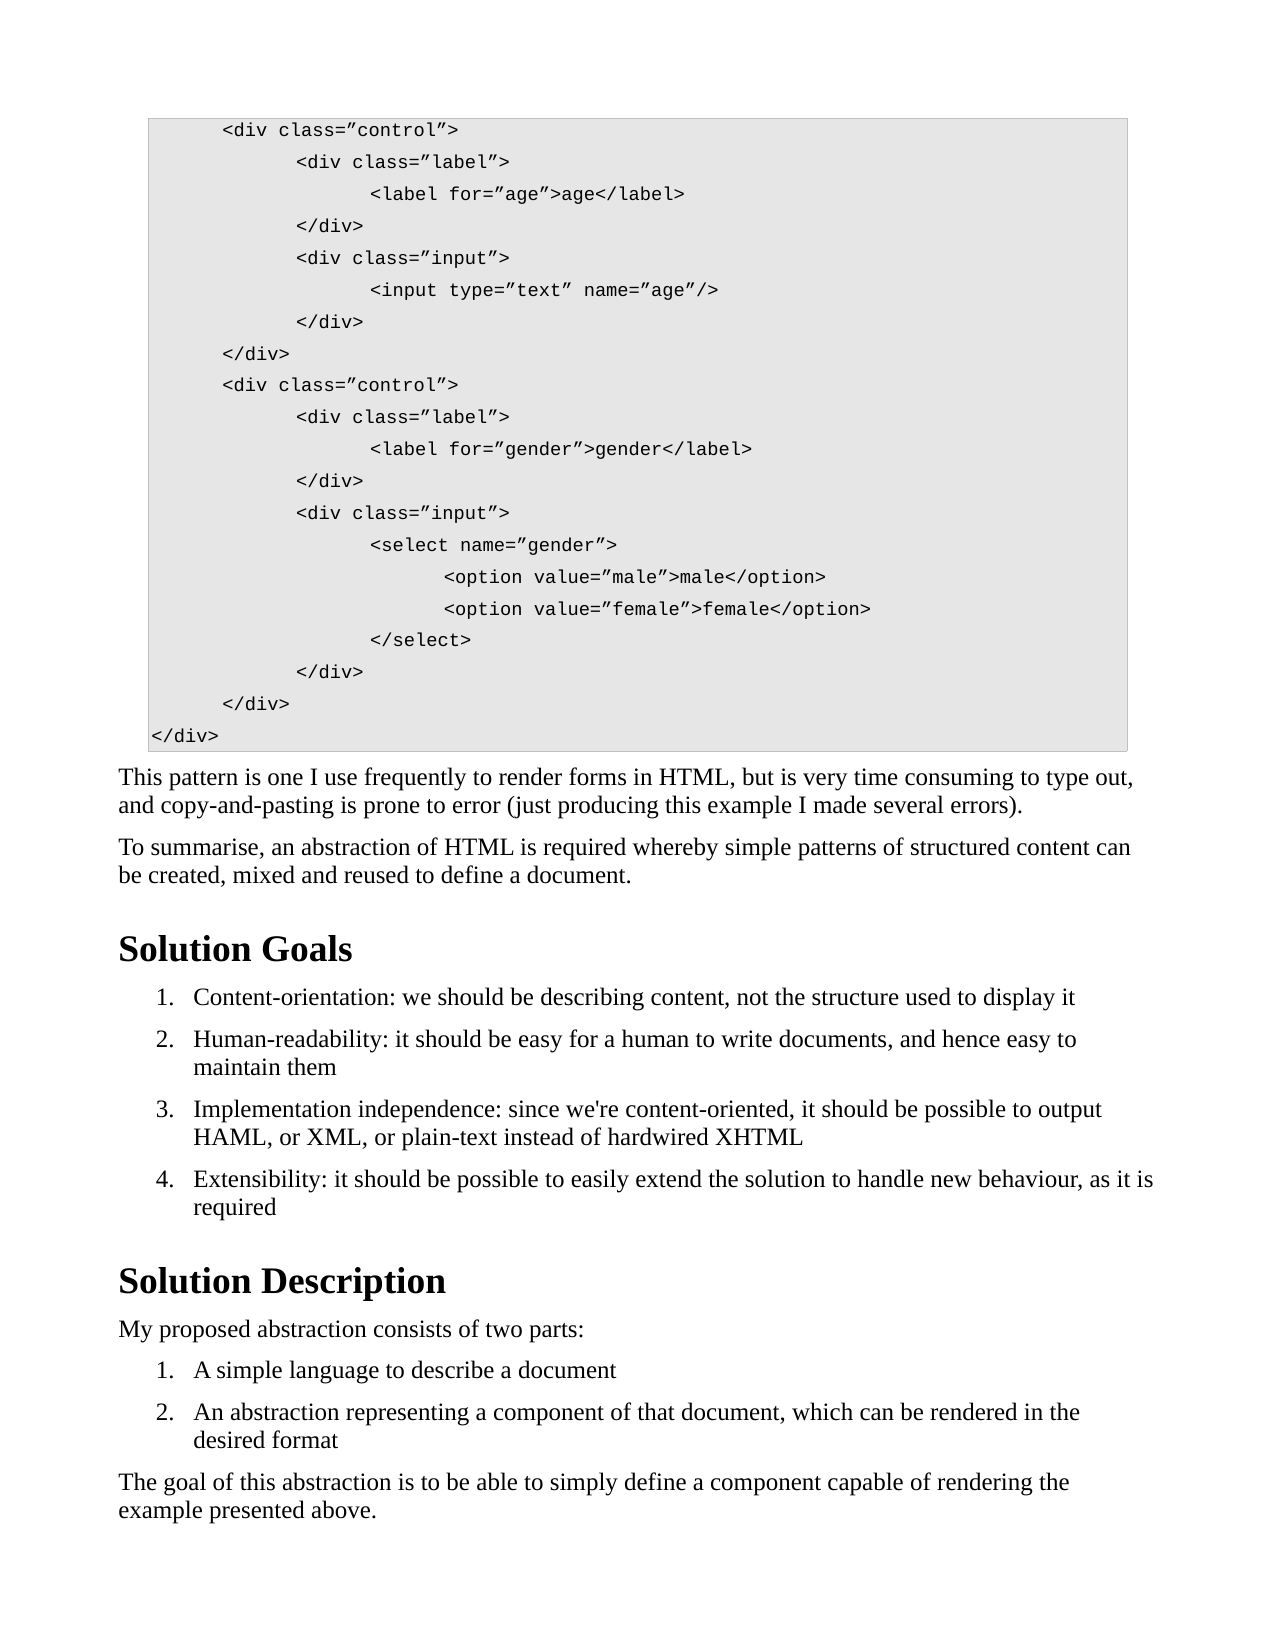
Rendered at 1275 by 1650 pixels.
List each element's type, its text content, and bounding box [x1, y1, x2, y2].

text </select> [149, 628, 1127, 652]
text <div class=”control”> [149, 119, 1127, 142]
text <div class=”label”> [149, 405, 1127, 429]
text </div> [149, 469, 1127, 493]
text To summarise, an abstraction of HTML is required whereby simple patterns of structured content can be created, mixed and reused to define a document. [118, 832, 1157, 889]
text <div class=”control”> [149, 373, 1127, 397]
text The goal of this abstraction is to be able to simply define a component capable of rendering the example presented above. [118, 1467, 1157, 1524]
text This pattern is one I use frequently to render forms in HTML, but is very time consuming to type out, and copy-and-pasting is prone to error (just producing this example I made several errors). [118, 762, 1157, 819]
text <label for=”age”>age</label> [149, 182, 1127, 206]
subtitle Solution Goals [118, 927, 1157, 970]
text </div> [149, 724, 1127, 751]
text <div class=”input”> [149, 246, 1127, 270]
text </div> [149, 214, 1127, 238]
text <label for=”gender”>gender</label> [149, 437, 1127, 461]
text <option value=”male”>male</option> [149, 564, 1127, 589]
list Extensibility: it should be possible to easily extend the solution to handle new behaviour, as it is required [156, 1164, 1157, 1221]
text <select name=”gender”> [149, 532, 1127, 557]
text <option value=”female”>female</option> [149, 596, 1127, 621]
text <input type=”text” name=”age”/> [149, 277, 1127, 302]
list Human-readability: it should be easy for a human to write documents, and hence easy to maintain them [156, 1024, 1157, 1081]
list A simple language to describe a document [156, 1356, 1157, 1384]
text </div> [149, 692, 1127, 716]
text </div> [149, 660, 1127, 684]
subtitle Solution Description [118, 1259, 1157, 1302]
text </div> [149, 341, 1127, 366]
list Implementation independence: since we're content-oriented, it should be possible to output HAML, or XML, or plain-text instead of hardwired XHTML [156, 1094, 1157, 1151]
text <div class=”label”> [149, 150, 1127, 174]
text <div class=”input”> [149, 501, 1127, 525]
text </div> [149, 309, 1127, 334]
text My proposed abstraction consists of two parts: [118, 1314, 1157, 1343]
list Content-orientation: we should be describing content, not the structure used to display it [156, 982, 1157, 1011]
list An abstraction representing a component of that document, which can be rendered in the desired format [156, 1397, 1157, 1454]
